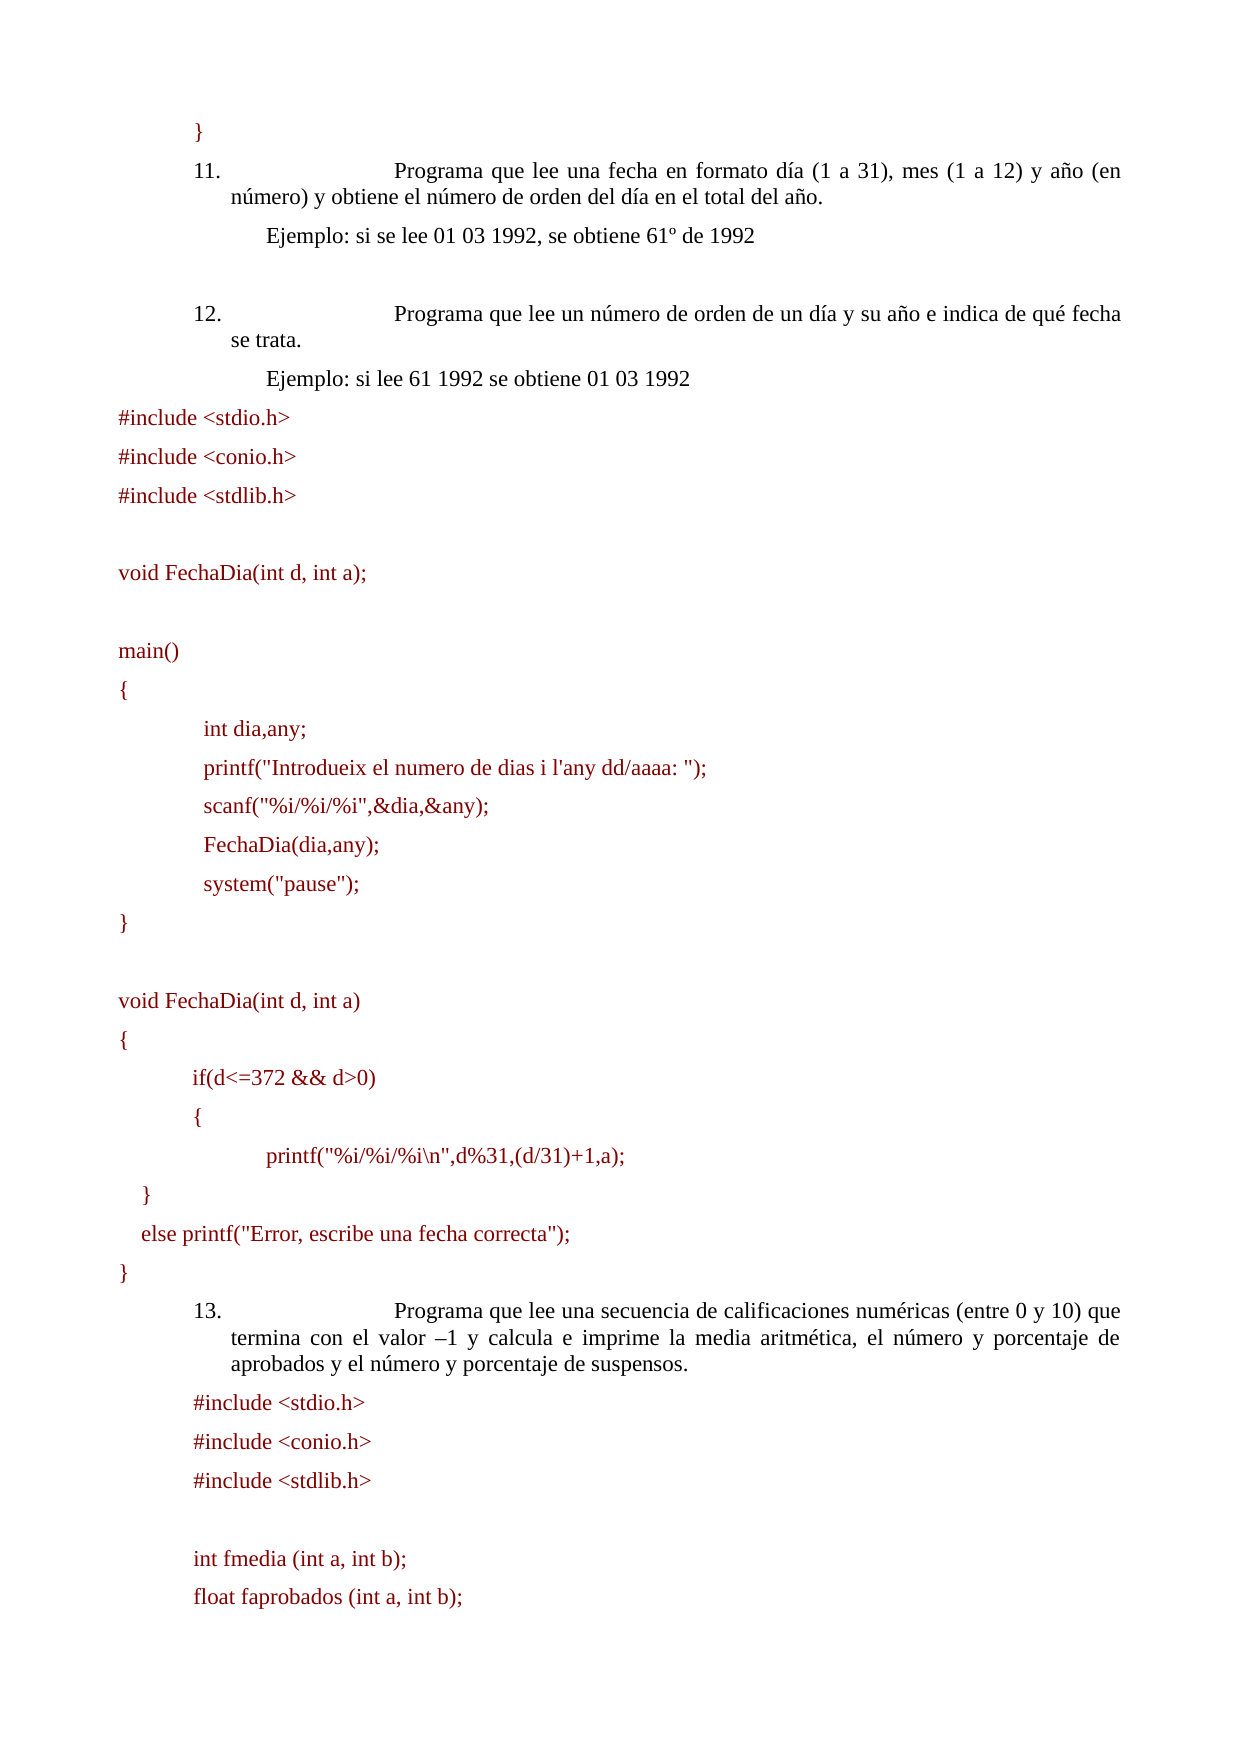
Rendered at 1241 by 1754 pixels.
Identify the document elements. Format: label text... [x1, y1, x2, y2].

text system("pause"); [118, 870, 1122, 897]
text { [118, 1103, 1122, 1130]
text #include <conio.h> [118, 443, 1122, 469]
text } [118, 1259, 1122, 1285]
text void FechaDia(int d, int a) [118, 987, 1122, 1013]
text float faprobados (int a, int b); [193, 1583, 1122, 1610]
text int fmedia (int a, int b); [193, 1544, 1122, 1571]
text if(d<=372 && d>0) [118, 1064, 1122, 1091]
text { [118, 676, 1122, 702]
text printf("Introdueix el numero de dias i l'any dd/aaaa: "); [118, 754, 1122, 780]
text main() [118, 637, 1122, 663]
text #include <stdio.h> [193, 1389, 1122, 1416]
text int dia,any; [118, 715, 1122, 741]
text Ejemplo: si lee 61 1992 se obtiene 01 03 1992 [266, 365, 1122, 391]
text #include <stdio.h> [118, 404, 1122, 430]
text } [193, 118, 1122, 144]
list Programa que lee una secuencia de calificaciones numéricas (entre 0 y 10) que termina con el valor –1 y calcula e imprime la media aritmética, el número y porcentaje de aprobados y el número y porcentaje de suspensos. [193, 1298, 1122, 1377]
text printf("%i/%i/%i\n",d%31,(d/31)+1,a); [118, 1142, 1122, 1168]
text void FechaDia(int d, int a); [118, 559, 1122, 586]
list Programa que lee un número de orden de un día y su año e indica de qué fecha se trata. [193, 300, 1122, 353]
text #include <stdlib.h> [118, 482, 1122, 508]
text Ejemplo: si se lee 01 03 1992, se obtiene 61º de 1992 [266, 222, 1122, 248]
text else printf("Error, escribe una fecha correcta"); [118, 1220, 1122, 1246]
text FechaDia(dia,any); [118, 831, 1122, 858]
text #include <stdlib.h> [193, 1467, 1122, 1493]
list Programa que lee una fecha en formato día (1 a 31), mes (1 a 12) y año (en número) y obtiene el número de orden del día en el total del año. [193, 157, 1122, 210]
text } [118, 909, 1122, 935]
text { [118, 1026, 1122, 1052]
text } [118, 1181, 1122, 1207]
text scanf("%i/%i/%i",&dia,&any); [118, 792, 1122, 819]
text #include <conio.h> [193, 1428, 1122, 1454]
